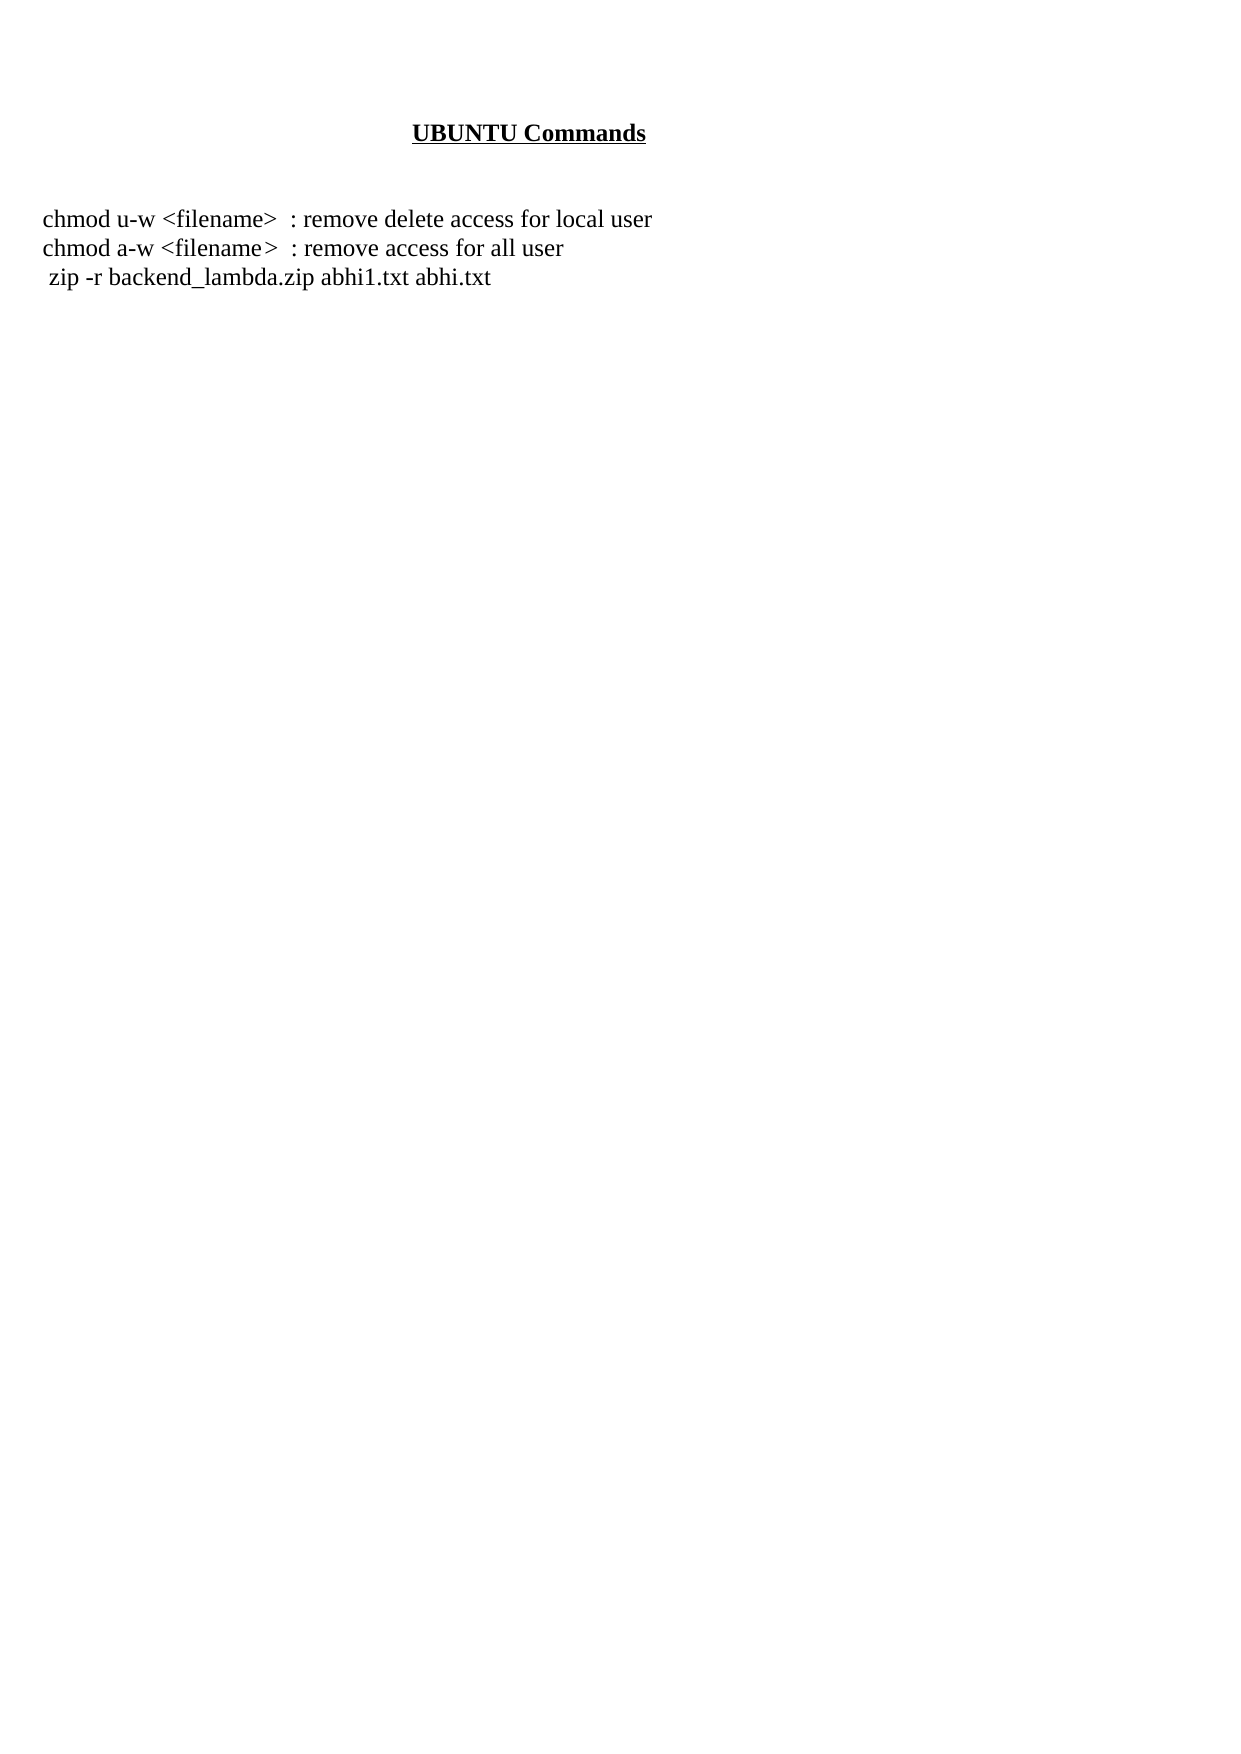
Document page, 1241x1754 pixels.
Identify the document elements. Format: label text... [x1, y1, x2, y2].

text chmod a-w <filename > : remove access for all user [42, 233, 1206, 262]
text chmod u-w <filename> : remove delete access for local user [42, 204, 1206, 233]
text UBUNTU Commands [412, 118, 1206, 147]
text zip -r backend_lambda.zip abhi1.txt abhi.txt [42, 262, 1206, 291]
